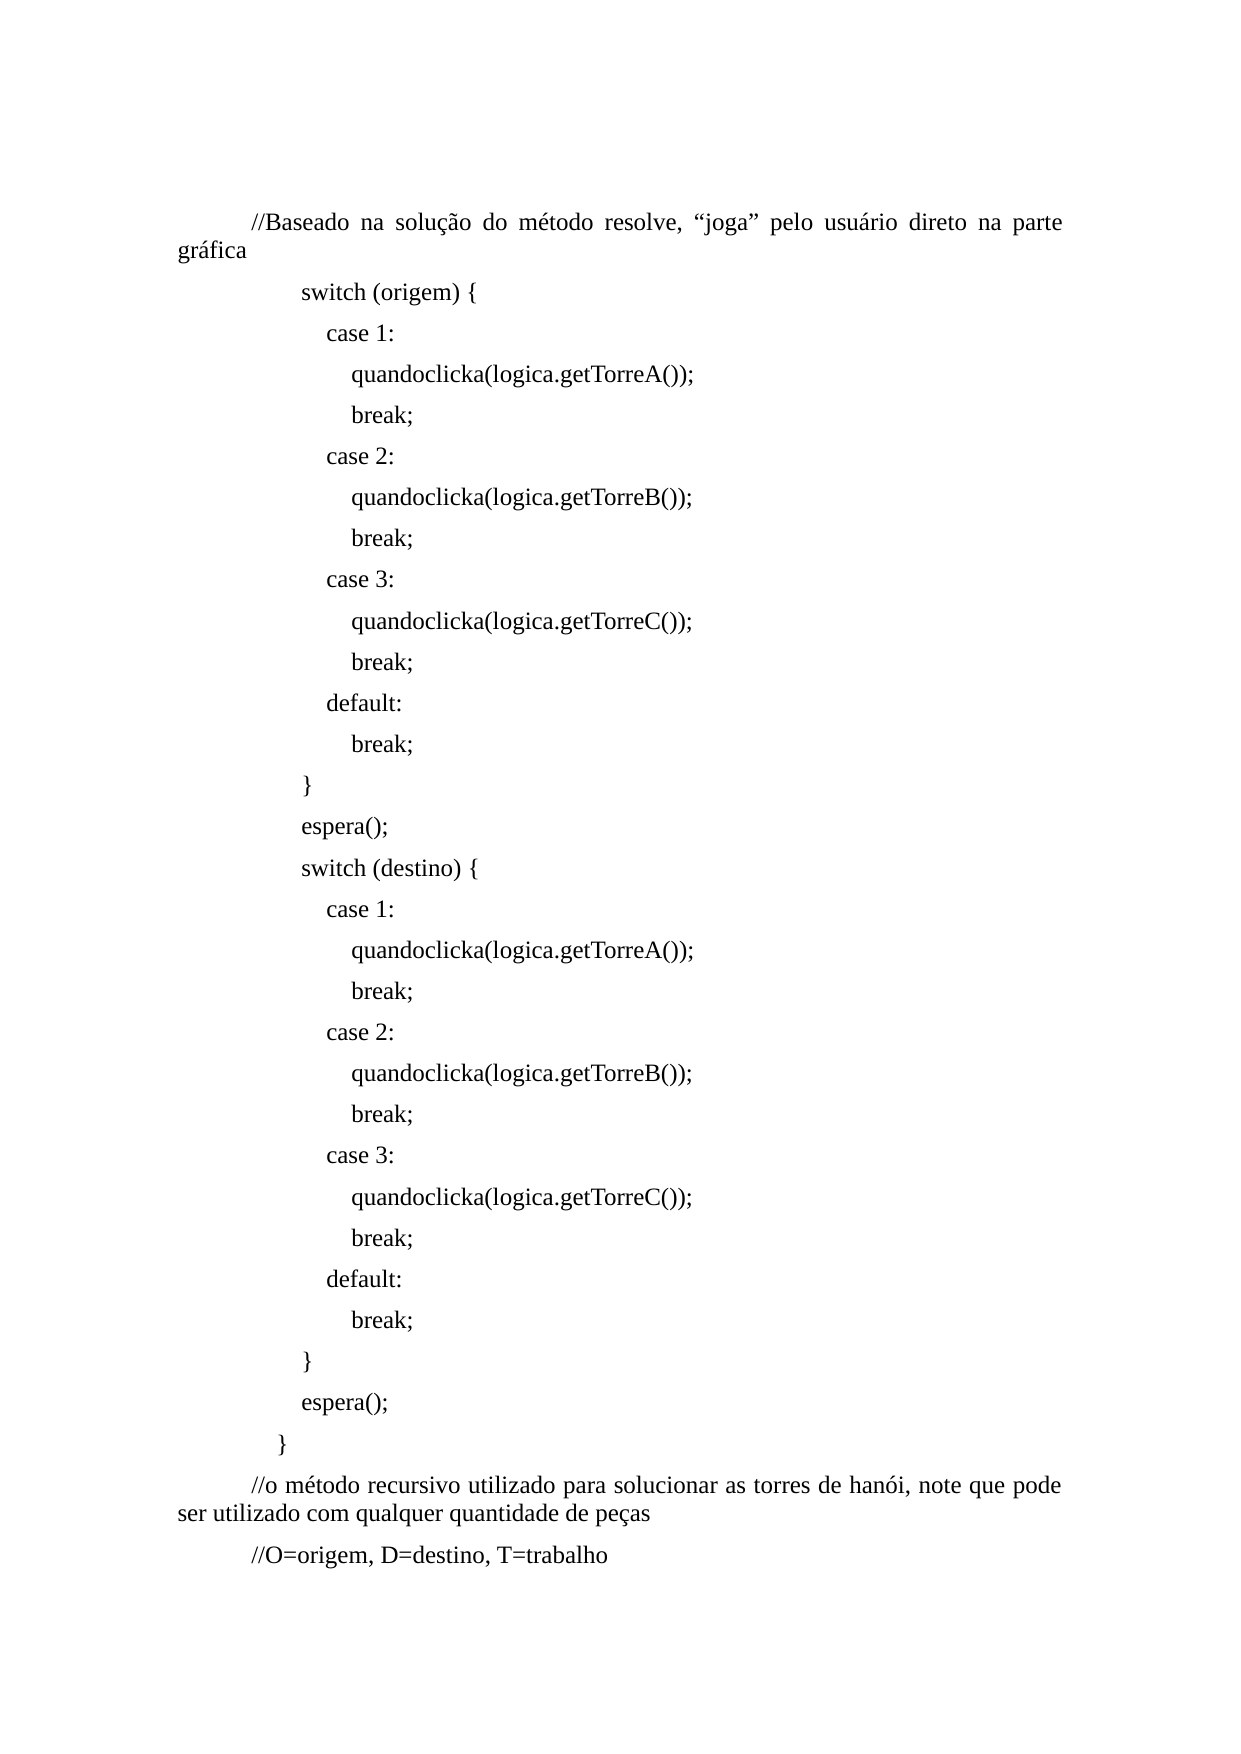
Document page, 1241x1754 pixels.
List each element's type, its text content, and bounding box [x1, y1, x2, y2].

text case 2: [177, 1017, 1063, 1046]
text break; [177, 523, 1063, 552]
text quandoclicka(logica.getTorreB()); [177, 482, 1063, 511]
text } [177, 1346, 1063, 1375]
text } [177, 770, 1063, 799]
text break; [177, 976, 1063, 1005]
text case 1: [177, 894, 1063, 922]
text quandoclicka(logica.getTorreA()); [177, 359, 1063, 388]
text break; [177, 729, 1063, 758]
text //Baseado na solução do método resolve, “joga” pelo usuário direto na parte gráfica [177, 207, 1063, 264]
text switch (origem) { [177, 277, 1063, 305]
text quandoclicka(logica.getTorreC()); [177, 1182, 1063, 1211]
text break; [177, 400, 1063, 429]
text case 3: [177, 1141, 1063, 1169]
text quandoclicka(logica.getTorreC()); [177, 606, 1063, 634]
text break; [177, 1223, 1063, 1252]
text default: [177, 1264, 1063, 1293]
text switch (destino) { [177, 853, 1063, 881]
text quandoclicka(logica.getTorreB()); [177, 1058, 1063, 1087]
text case 1: [177, 318, 1063, 346]
text break; [177, 1099, 1063, 1128]
text //O=origem, D=destino, T=trabalho [177, 1540, 1063, 1568]
text break; [177, 647, 1063, 676]
text quandoclicka(logica.getTorreA()); [177, 935, 1063, 964]
text } [177, 1429, 1063, 1457]
text case 2: [177, 441, 1063, 470]
text case 3: [177, 564, 1063, 593]
text break; [177, 1305, 1063, 1334]
text espera(); [177, 811, 1063, 840]
text default: [177, 688, 1063, 717]
text //o método recursivo utilizado para solucionar as torres de hanói, note que pode ser utilizado com qualquer quantidade de peças [177, 1470, 1063, 1527]
text espera(); [177, 1387, 1063, 1416]
